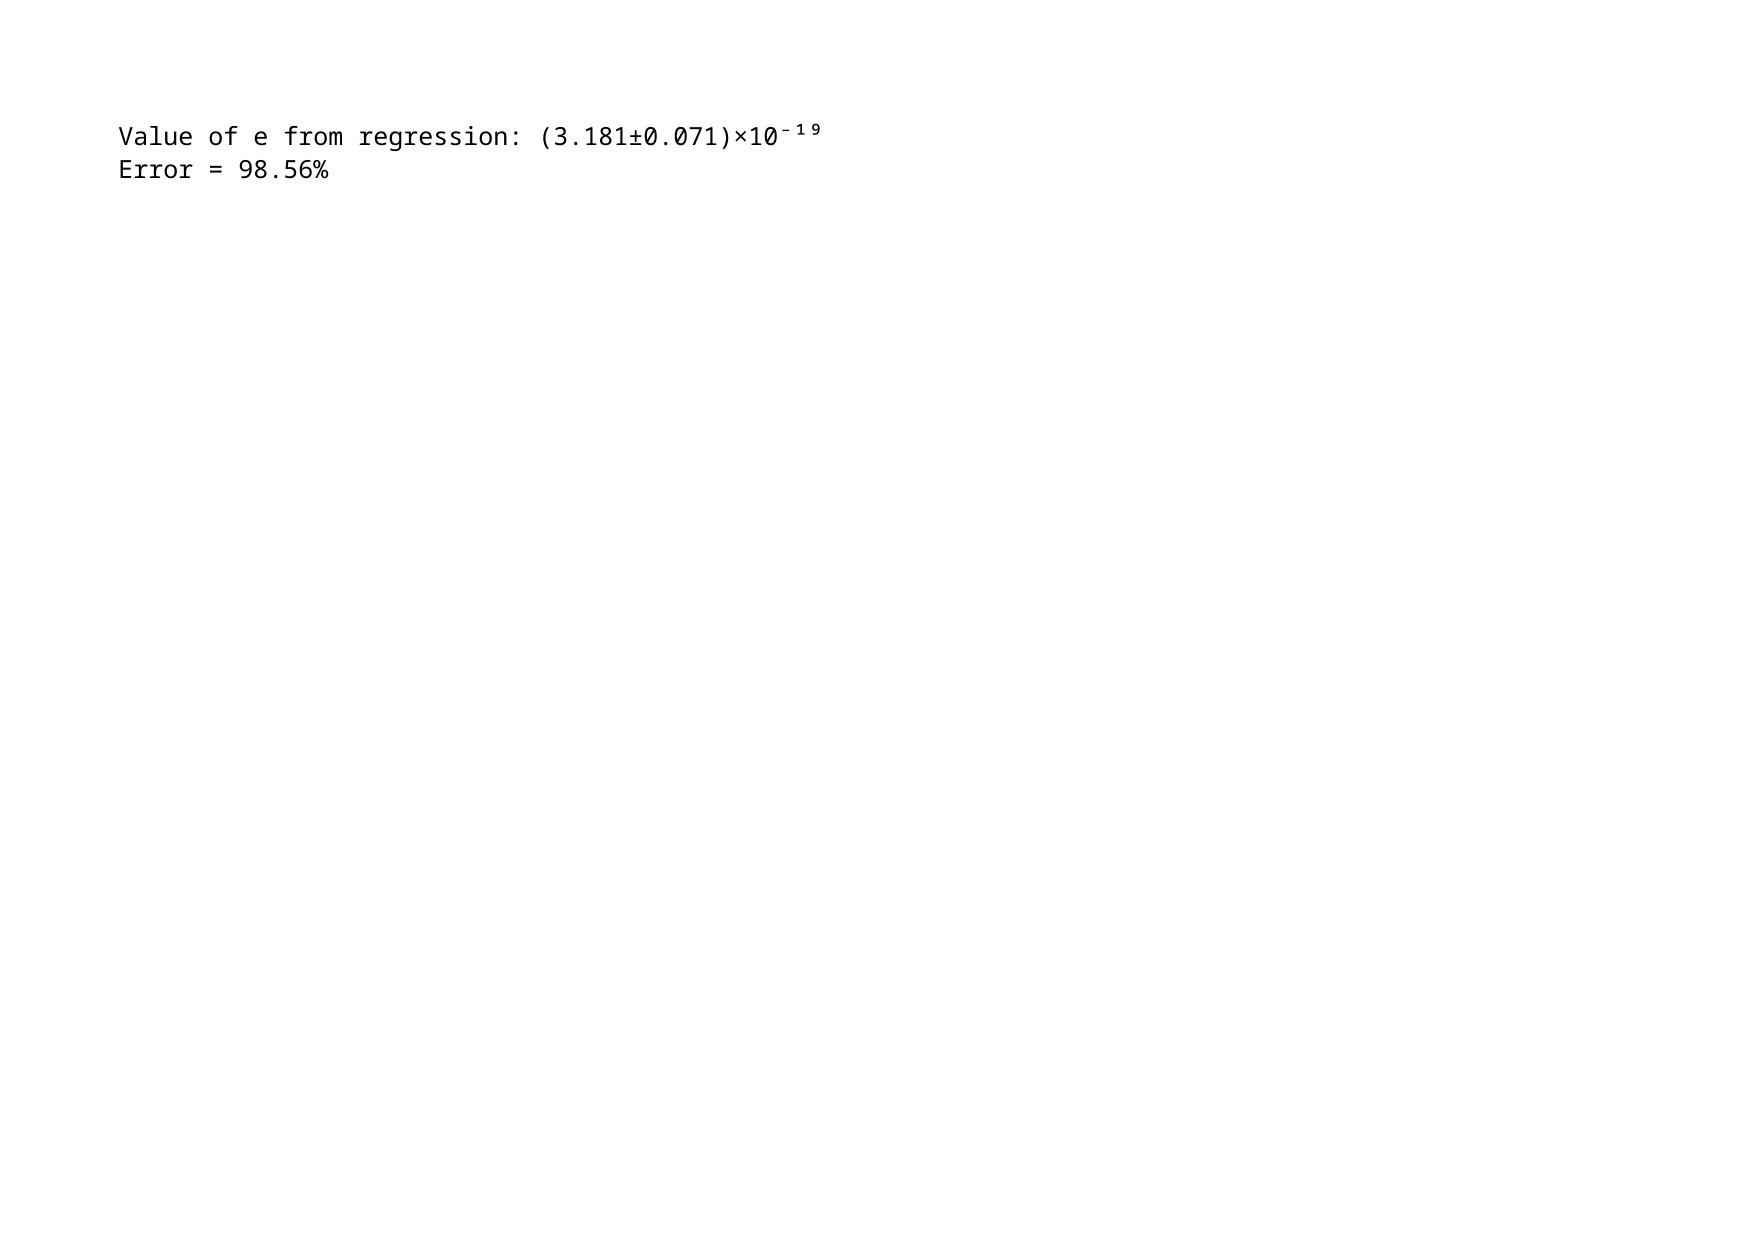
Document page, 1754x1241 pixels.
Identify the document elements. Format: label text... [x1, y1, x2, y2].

text Error = 98.56% [118, 152, 1636, 186]
text Value of e from regression: (3.181±0.071)×10⁻¹⁹ [118, 118, 1636, 152]
